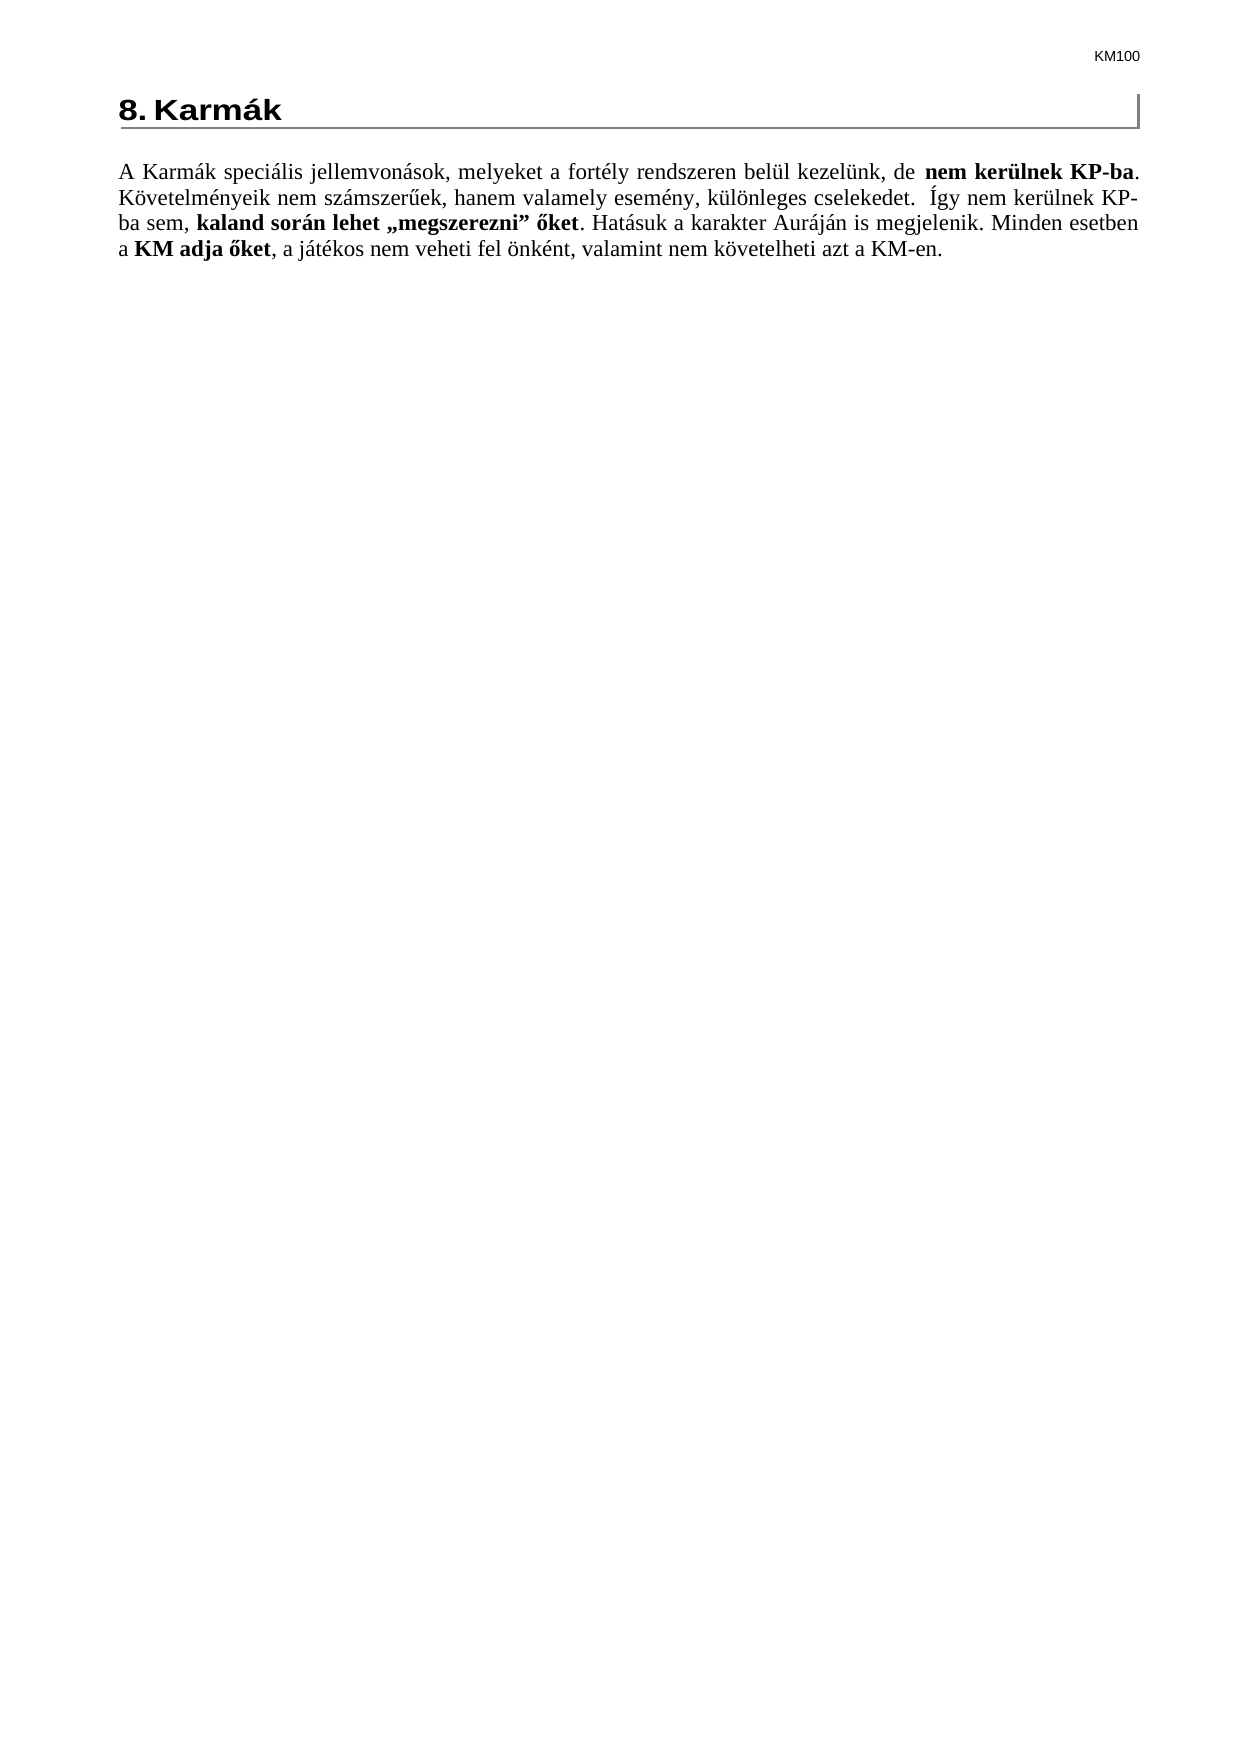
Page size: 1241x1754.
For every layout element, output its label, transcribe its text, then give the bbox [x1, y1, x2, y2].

text A Karmák speciális jellemvonások, melyeket a fortély rendszeren belül kezelünk, de nem kerülnek KP-ba. Követelményeik nem számszerűek, hanem valamely esemény, különleges cselekedet. Így nem kerülnek KP-ba sem, kaland során lehet „megszerezni” őket. Hatásuk a karakter Auráján is megjelenik. Minden esetben a KM adja őket, a játékos nem veheti fel önként, valamint nem követelheti azt a KM-en. [118, 159, 1140, 261]
subtitle Karmák [118, 94, 1137, 127]
